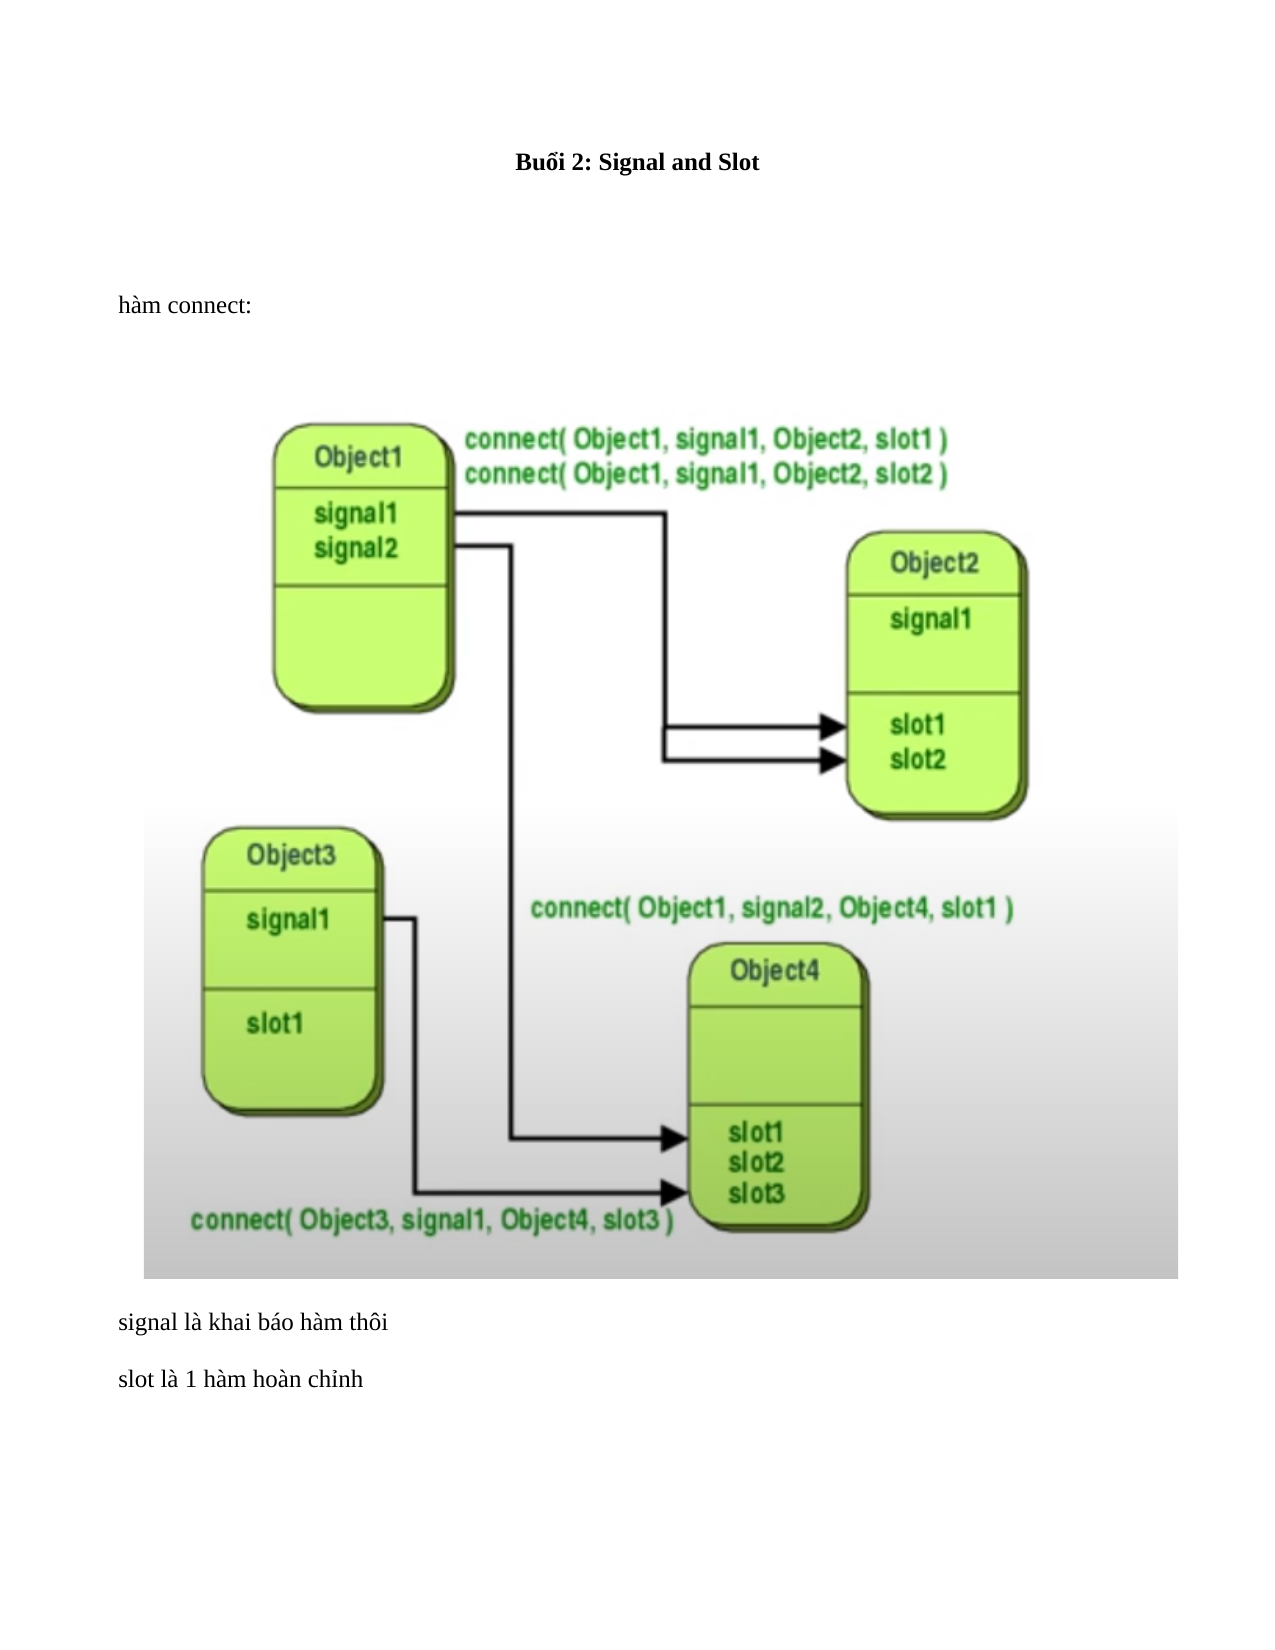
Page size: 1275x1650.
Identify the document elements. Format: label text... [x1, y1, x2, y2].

text Buổi 2: Signal and Slot [118, 147, 1157, 176]
text signal là khai báo hàm thôi [118, 1307, 1157, 1336]
picture [143, 368, 1179, 1279]
text hàm connect: [118, 291, 1157, 319]
text slot là 1 hàm hoàn chỉnh [118, 1364, 1157, 1393]
